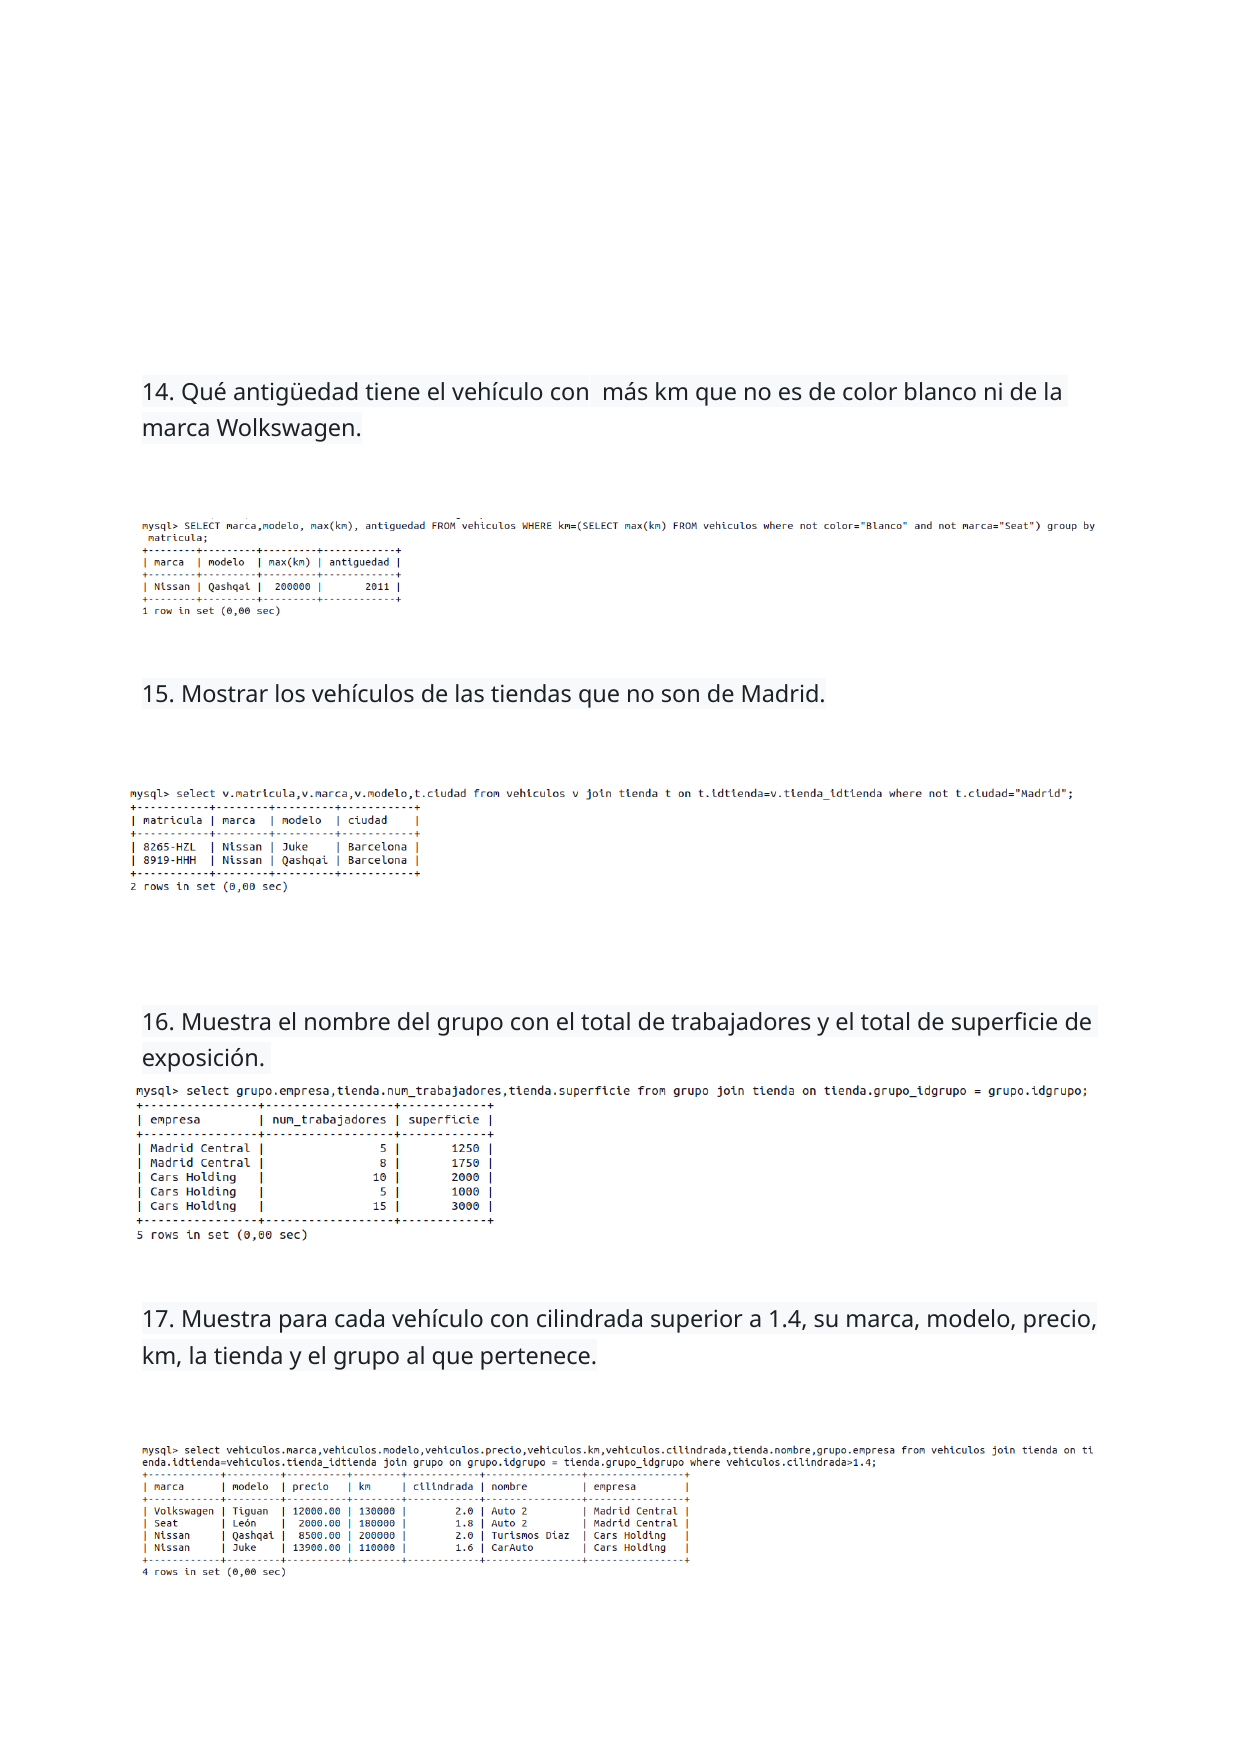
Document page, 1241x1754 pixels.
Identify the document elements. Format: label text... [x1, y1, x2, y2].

picture [141, 518, 1099, 622]
picture [129, 780, 1111, 898]
picture [135, 1080, 1093, 1247]
text 17. Muestra para cada vehículo con cilindrada superior a 1.4, su marca, modelo, precio, km, la tienda y el grupo al que pertenece. [142, 1302, 1099, 1371]
text 15. Mostrar los vehículos de las tiendas que no son de Madrid. [142, 678, 1099, 709]
text 16. Muestra el nombre del grupo con el total de trabajadores y el total de superficie de exposición. [142, 1005, 1099, 1074]
text 14. Qué antigüedad tiene el vehículo con más km que no es de color blanco ni de la marca Wolkswagen. [142, 375, 1099, 444]
picture [141, 1441, 1099, 1583]
